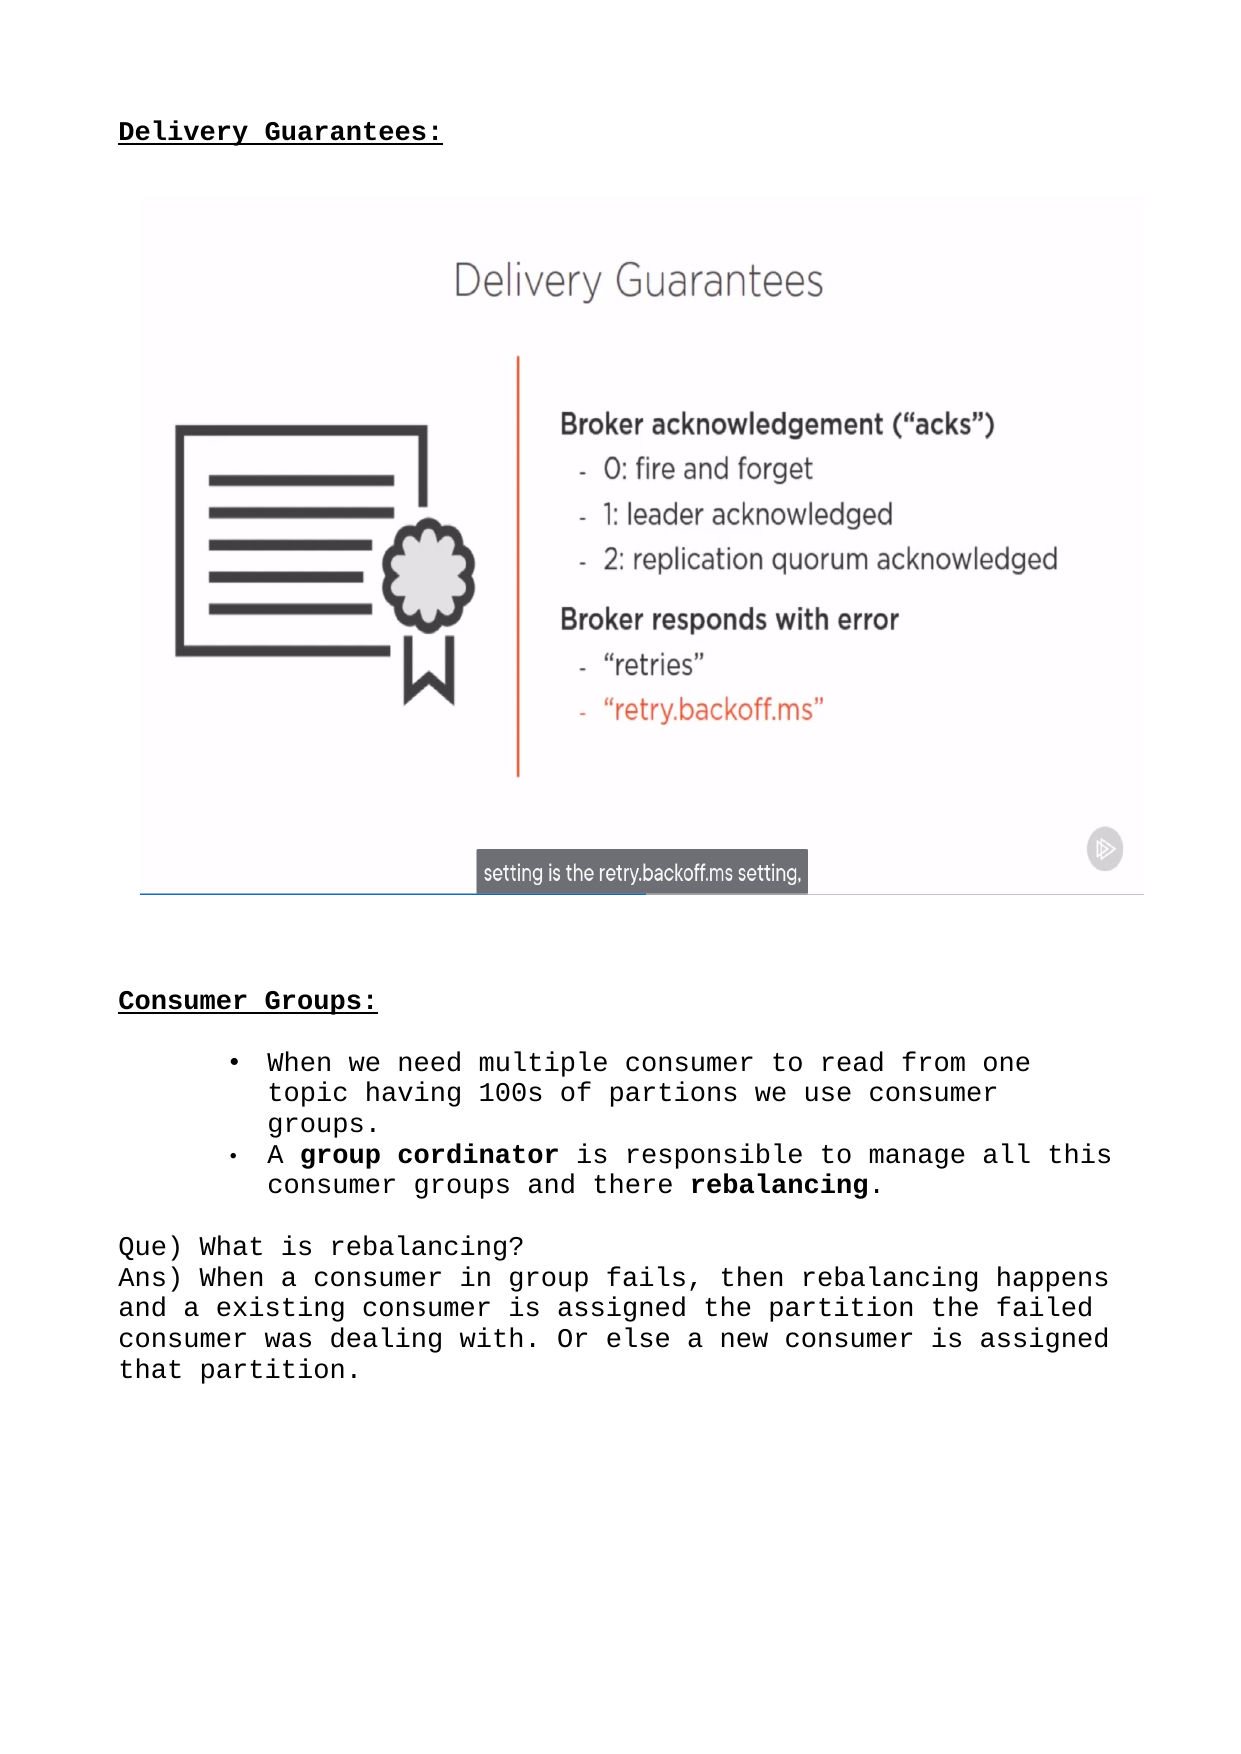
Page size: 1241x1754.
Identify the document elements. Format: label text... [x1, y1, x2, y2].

list A group cordinator is responsible to manage all this consumer groups and there rebalancing. [229, 1141, 1122, 1202]
text Ans) When a consumer in group fails, then rebalancing happens and a existing consumer is assigned the partition the failed consumer was dealing with. Or else a new consumer is assigned that partition. [118, 1263, 1122, 1386]
text Consumer Groups: [118, 987, 1122, 1018]
list When we need multiple consumer to read from one topic having 100s of partions we use consumer groups. [229, 1048, 1122, 1141]
text Delivery Guarantees: [118, 118, 1122, 149]
text Que) What is rebalancing? [118, 1233, 1122, 1263]
picture [140, 196, 1144, 895]
